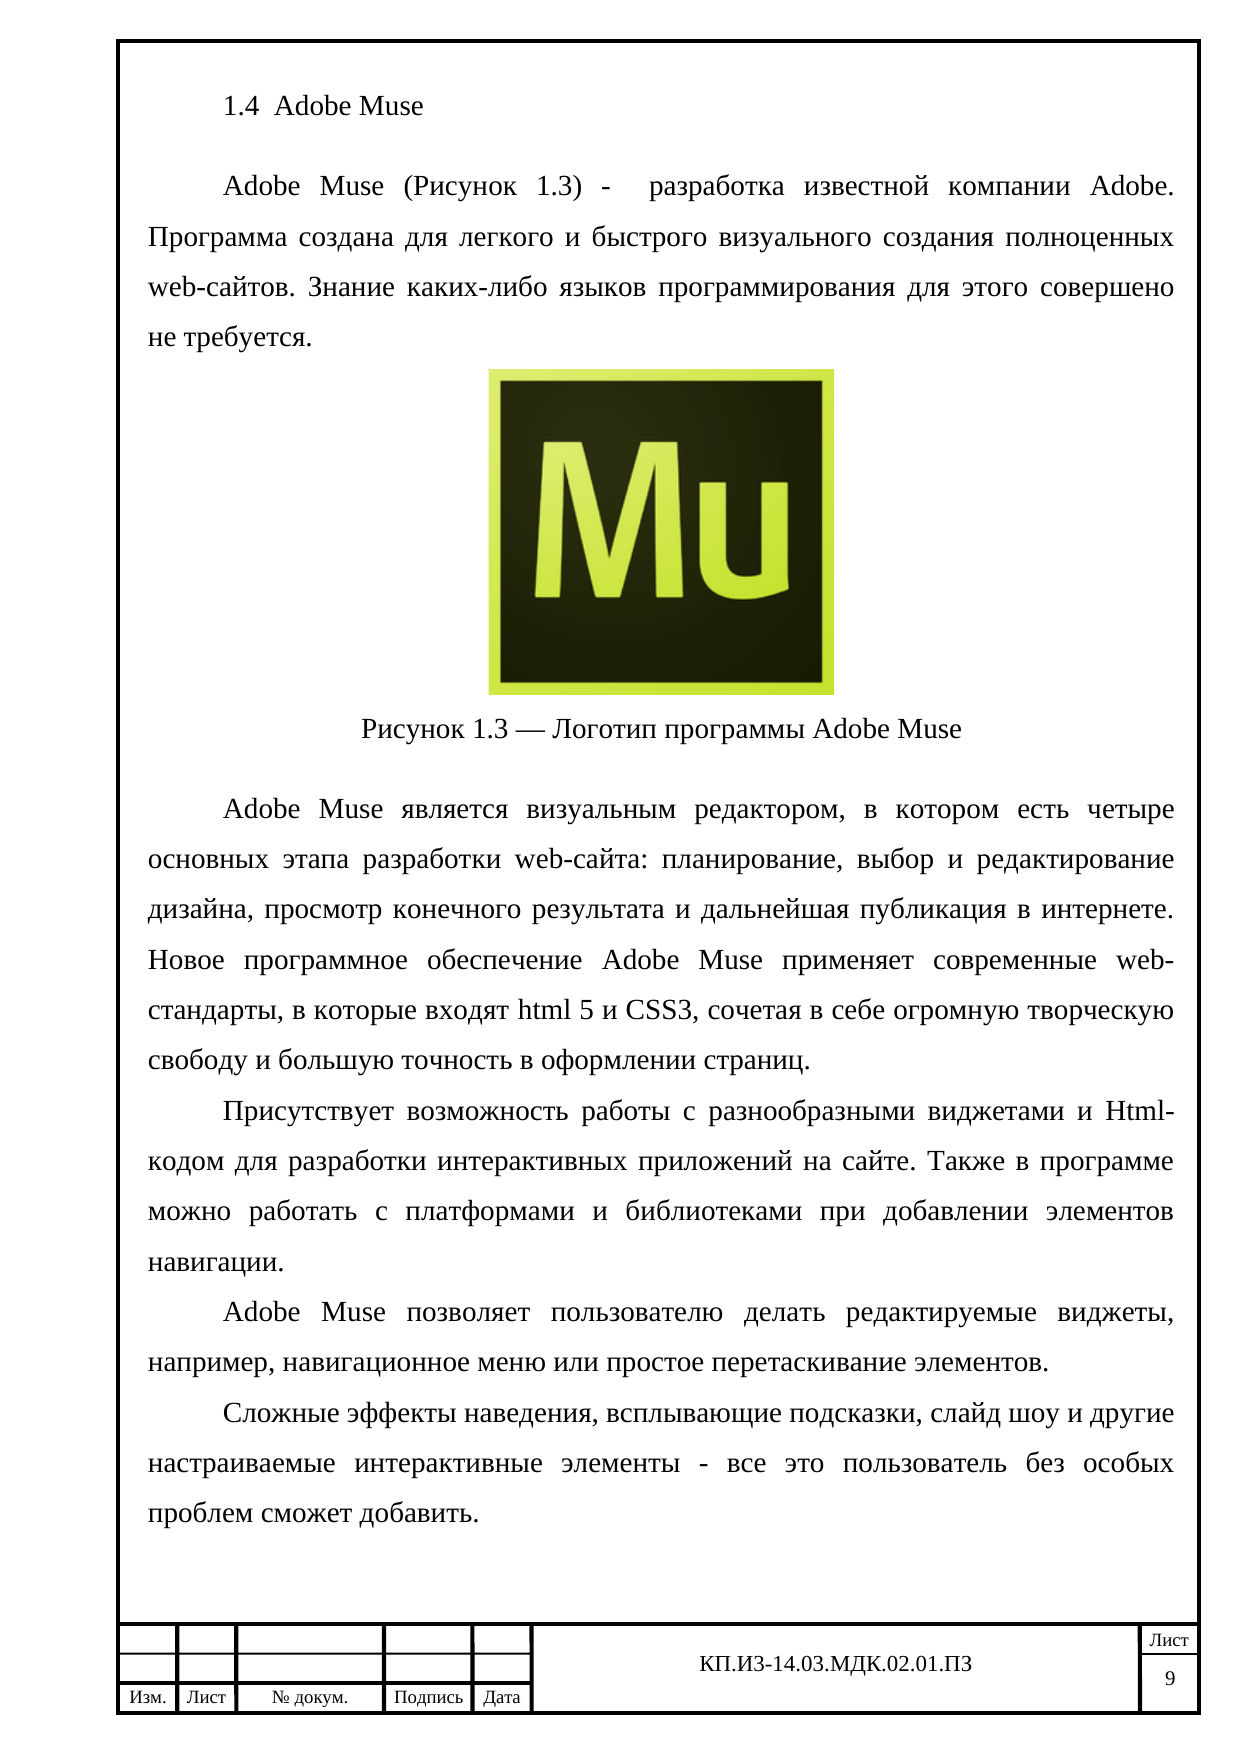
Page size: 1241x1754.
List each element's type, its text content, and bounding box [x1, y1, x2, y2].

subtitle Adobe Muse [148, 88, 1175, 122]
text Присутствует возможность работы с разнообразными виджетами и Html-кодом для разработки интерактивных приложений на сайте. Также в программе можно работать с платформами и библиотеками при добавлении элементов навигации. [148, 1093, 1175, 1277]
text Adobe Muse (Рисунок 1.3) - разработка известной компании Adobe. Программа создана для легкого и быстрого визуального создания полноценных web-сайтов. Знание каких-либо языков программирования для этого совершено не требуется. [148, 168, 1175, 353]
picture [488, 369, 835, 695]
text Adobe Muse является визуальным редактором, в котором есть четыре основных этапа разработки web-сайта: планирование, выбор и редактирование дизайна, просмотр конечного результата и дальнейшая публикация в интернете. Новое программное обеспечение Adobe Muse применяет современные web-стандарты, в которые входят html 5 и CSS3, сочетая в себе огромную творческую свободу и большую точность в оформлении страниц. [148, 791, 1175, 1076]
text Adobe Muse позволяет пользователю делать редактируемые виджеты, например, навигационное меню или простое перетаскивание элементов. [148, 1294, 1175, 1378]
text Сложные эффекты наведения, всплывающие подсказки, слайд шоу и другие настраиваемые интерактивные элементы - все это пользователь без особых проблем сможет добавить. [148, 1395, 1175, 1529]
text Рисунок 1.3 — Логотип программы Adobe Muse [148, 369, 1175, 745]
